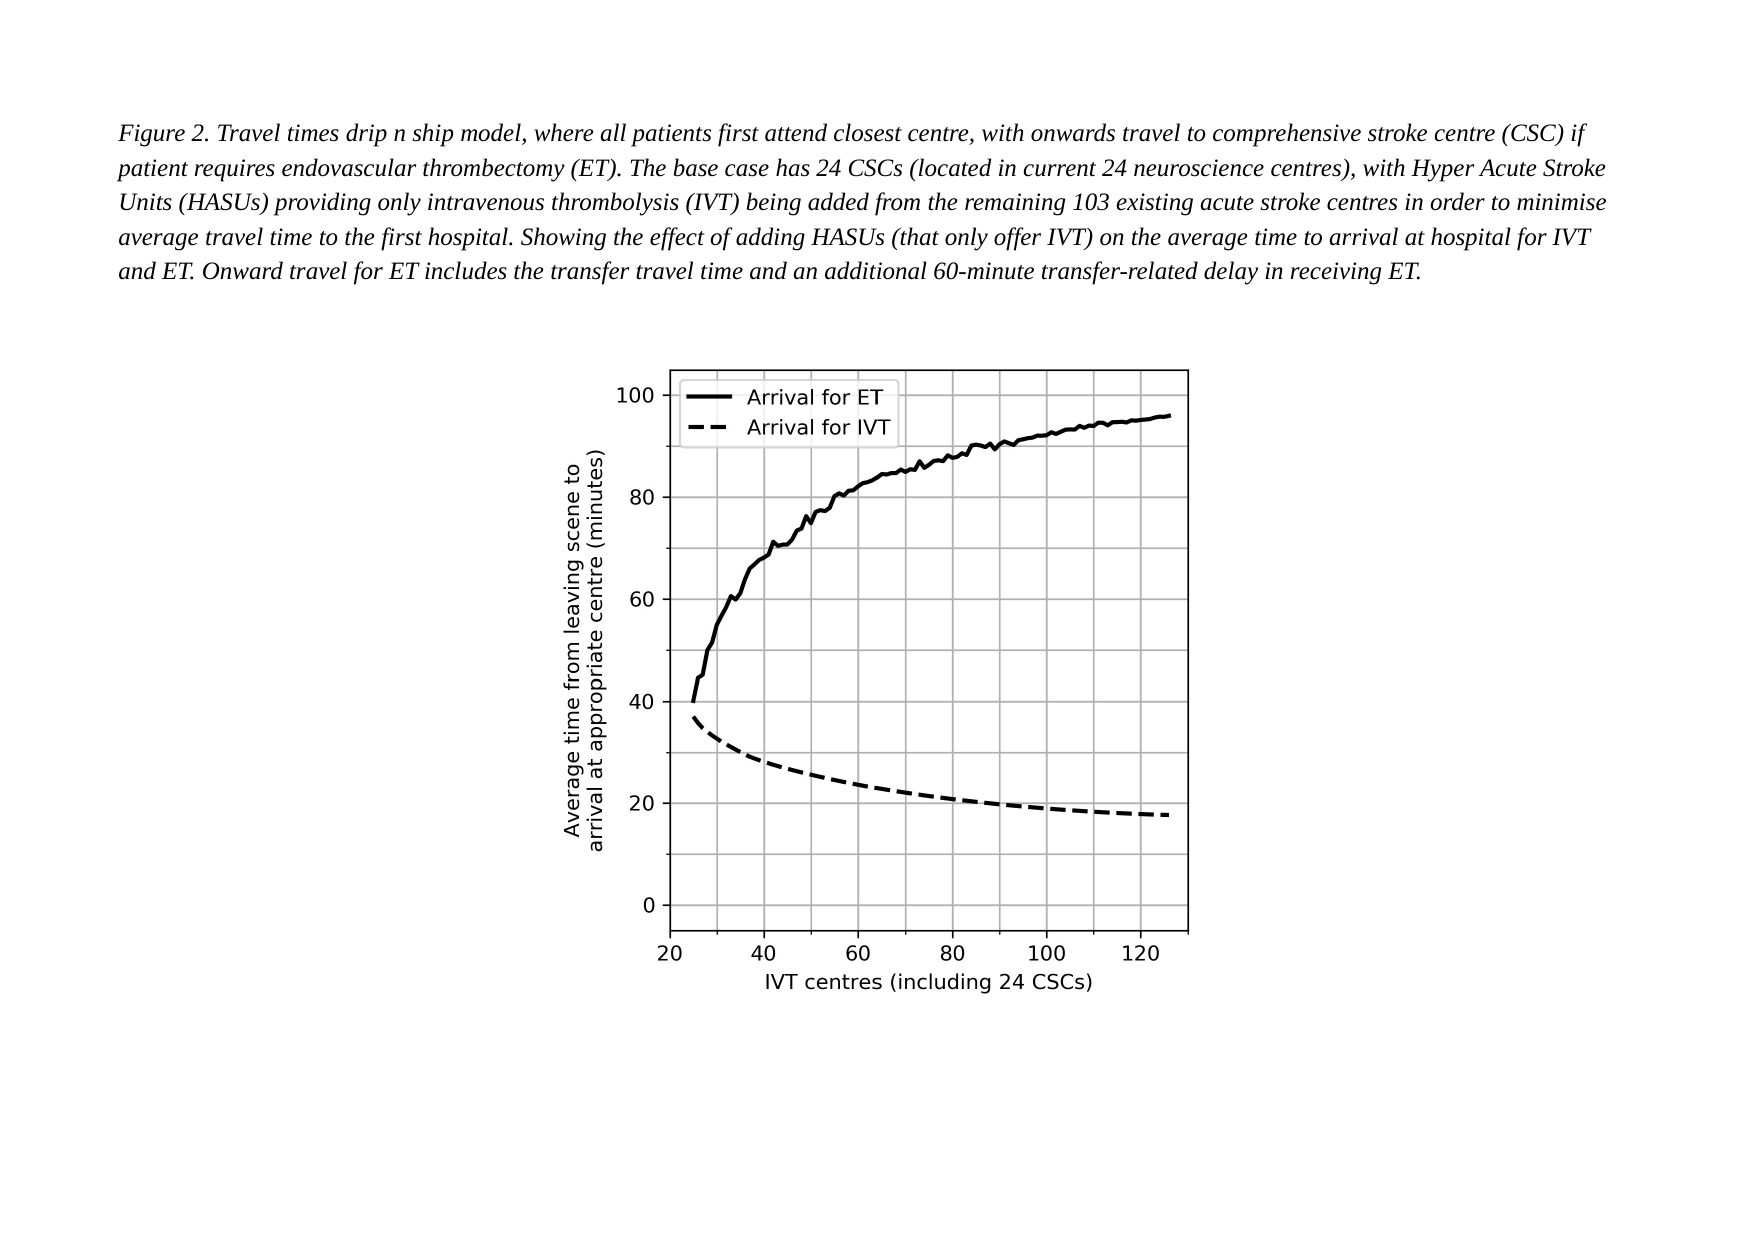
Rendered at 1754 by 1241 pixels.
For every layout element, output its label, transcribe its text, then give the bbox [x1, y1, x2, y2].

picture [502, 305, 1252, 1056]
text Figure 2. Travel times drip n ship model, where all patients first attend closest centre, with onwards travel to comprehensive stroke centre (CSC) if patient requires endovascular thrombectomy (ET). The base case has 24 CSCs (located in current 24 neuroscience centres), with Hyper Acute Stroke Units (HASUs) providing only intravenous thrombolysis (IVT) being added from the remaining 103 existing acute stroke centres in order to minimise average travel time to the first hospital. Showing the effect of adding HASUs (that only offer IVT) on the average time to arrival at hospital for IVT and ET. Onward travel for ET includes the transfer travel time and an additional 60-minute transfer-related delay in receiving ET. [118, 118, 1636, 285]
